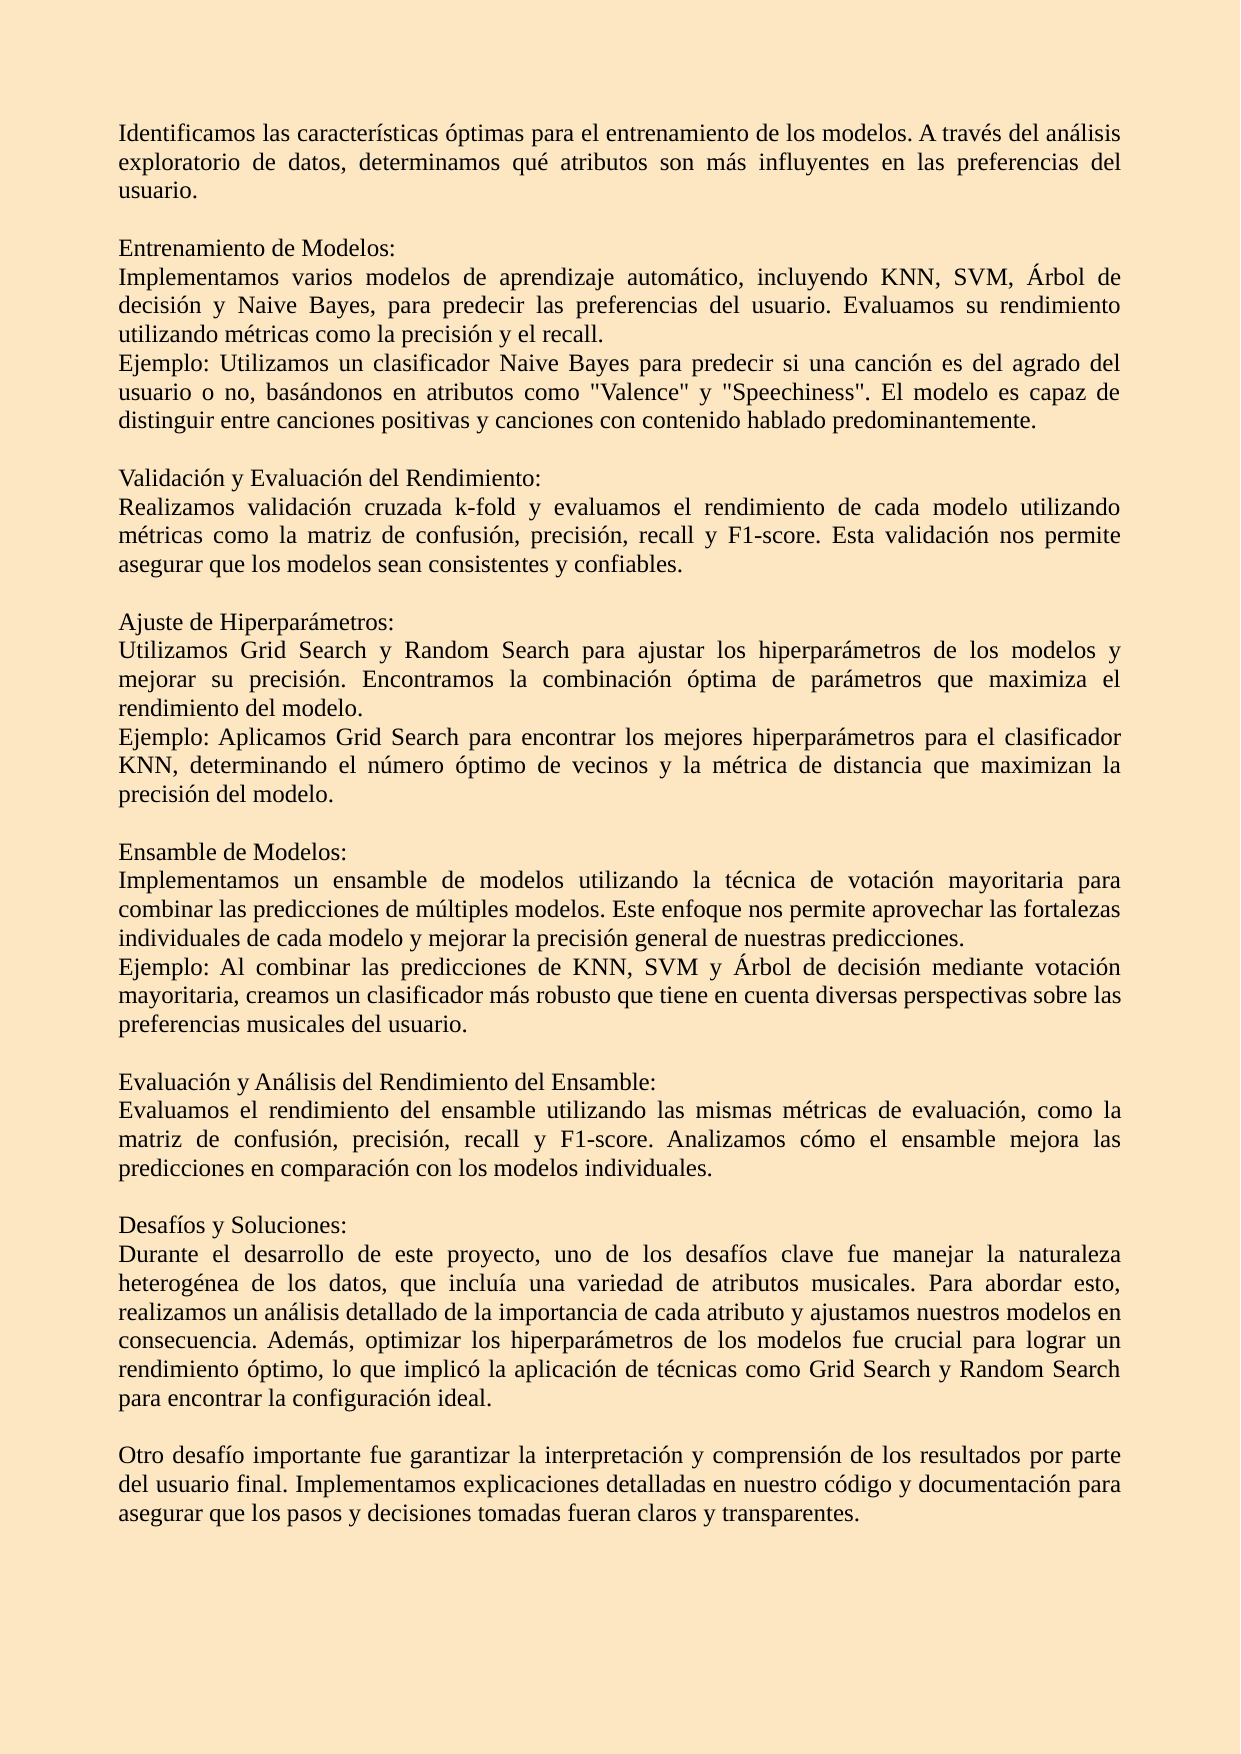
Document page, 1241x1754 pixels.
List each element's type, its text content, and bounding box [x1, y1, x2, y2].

text Durante el desarrollo de este proyecto, uno de los desafíos clave fue manejar la naturaleza heterogénea de los datos, que incluía una variedad de atributos musicales. Para abordar esto, realizamos un análisis detallado de la importancia de cada atributo y ajustamos nuestros modelos en consecuencia. Además, optimizar los hiperparámetros de los modelos fue crucial para lograr un rendimiento óptimo, lo que implicó la aplicación de técnicas como Grid Search y Random Search para encontrar la configuración ideal. [118, 1239, 1122, 1412]
text Ejemplo: Aplicamos Grid Search para encontrar los mejores hiperparámetros para el clasificador KNN, determinando el número óptimo de vecinos y la métrica de distancia que maximizan la precisión del modelo. [118, 722, 1122, 808]
text Ensamble de Modelos: [118, 837, 1122, 866]
text Ajuste de Hiperparámetros: [118, 607, 1122, 636]
text Ejemplo: Al combinar las predicciones de KNN, SVM y Árbol de decisión mediante votación mayoritaria, creamos un clasificador más robusto que tiene en cuenta diversas perspectivas sobre las preferencias musicales del usuario. [118, 952, 1122, 1038]
text Implementamos varios modelos de aprendizaje automático, incluyendo KNN, SVM, Árbol de decisión y Naive Bayes, para predecir las preferencias del usuario. Evaluamos su rendimiento utilizando métricas como la precisión y el recall. [118, 262, 1122, 348]
text Implementamos un ensamble de modelos utilizando la técnica de votación mayoritaria para combinar las predicciones de múltiples modelos. Este enfoque nos permite aprovechar las fortalezas individuales de cada modelo y mejorar la precisión general de nuestras predicciones. [118, 866, 1122, 952]
text Ejemplo: Utilizamos un clasificador Naive Bayes para predecir si una canción es del agrado del usuario o no, basándonos en atributos como "Valence" y "Speechiness". El modelo es capaz de distinguir entre canciones positivas y canciones con contenido hablado predominantemente. [118, 348, 1122, 434]
text Evaluación y Análisis del Rendimiento del Ensamble: [118, 1067, 1122, 1096]
text Identificamos las características óptimas para el entrenamiento de los modelos. A través del análisis exploratorio de datos, determinamos qué atributos son más influyentes en las preferencias del usuario. [118, 118, 1122, 204]
text Desafíos y Soluciones: [118, 1211, 1122, 1239]
text Evaluamos el rendimiento del ensamble utilizando las mismas métricas de evaluación, como la matriz de confusión, precisión, recall y F1-score. Analizamos cómo el ensamble mejora las predicciones en comparación con los modelos individuales. [118, 1096, 1122, 1182]
text Utilizamos Grid Search y Random Search para ajustar los hiperparámetros de los modelos y mejorar su precisión. Encontramos la combinación óptima de parámetros que maximiza el rendimiento del modelo. [118, 636, 1122, 722]
text Otro desafío importante fue garantizar la interpretación y comprensión de los resultados por parte del usuario final. Implementamos explicaciones detalladas en nuestro código y documentación para asegurar que los pasos y decisiones tomadas fueran claros y transparentes. [118, 1441, 1122, 1527]
text Entrenamiento de Modelos: [118, 233, 1122, 262]
text Realizamos validación cruzada k-fold y evaluamos el rendimiento de cada modelo utilizando métricas como la matriz de confusión, precisión, recall y F1-score. Esta validación nos permite asegurar que los modelos sean consistentes y confiables. [118, 492, 1122, 578]
text Validación y Evaluación del Rendimiento: [118, 463, 1122, 492]
